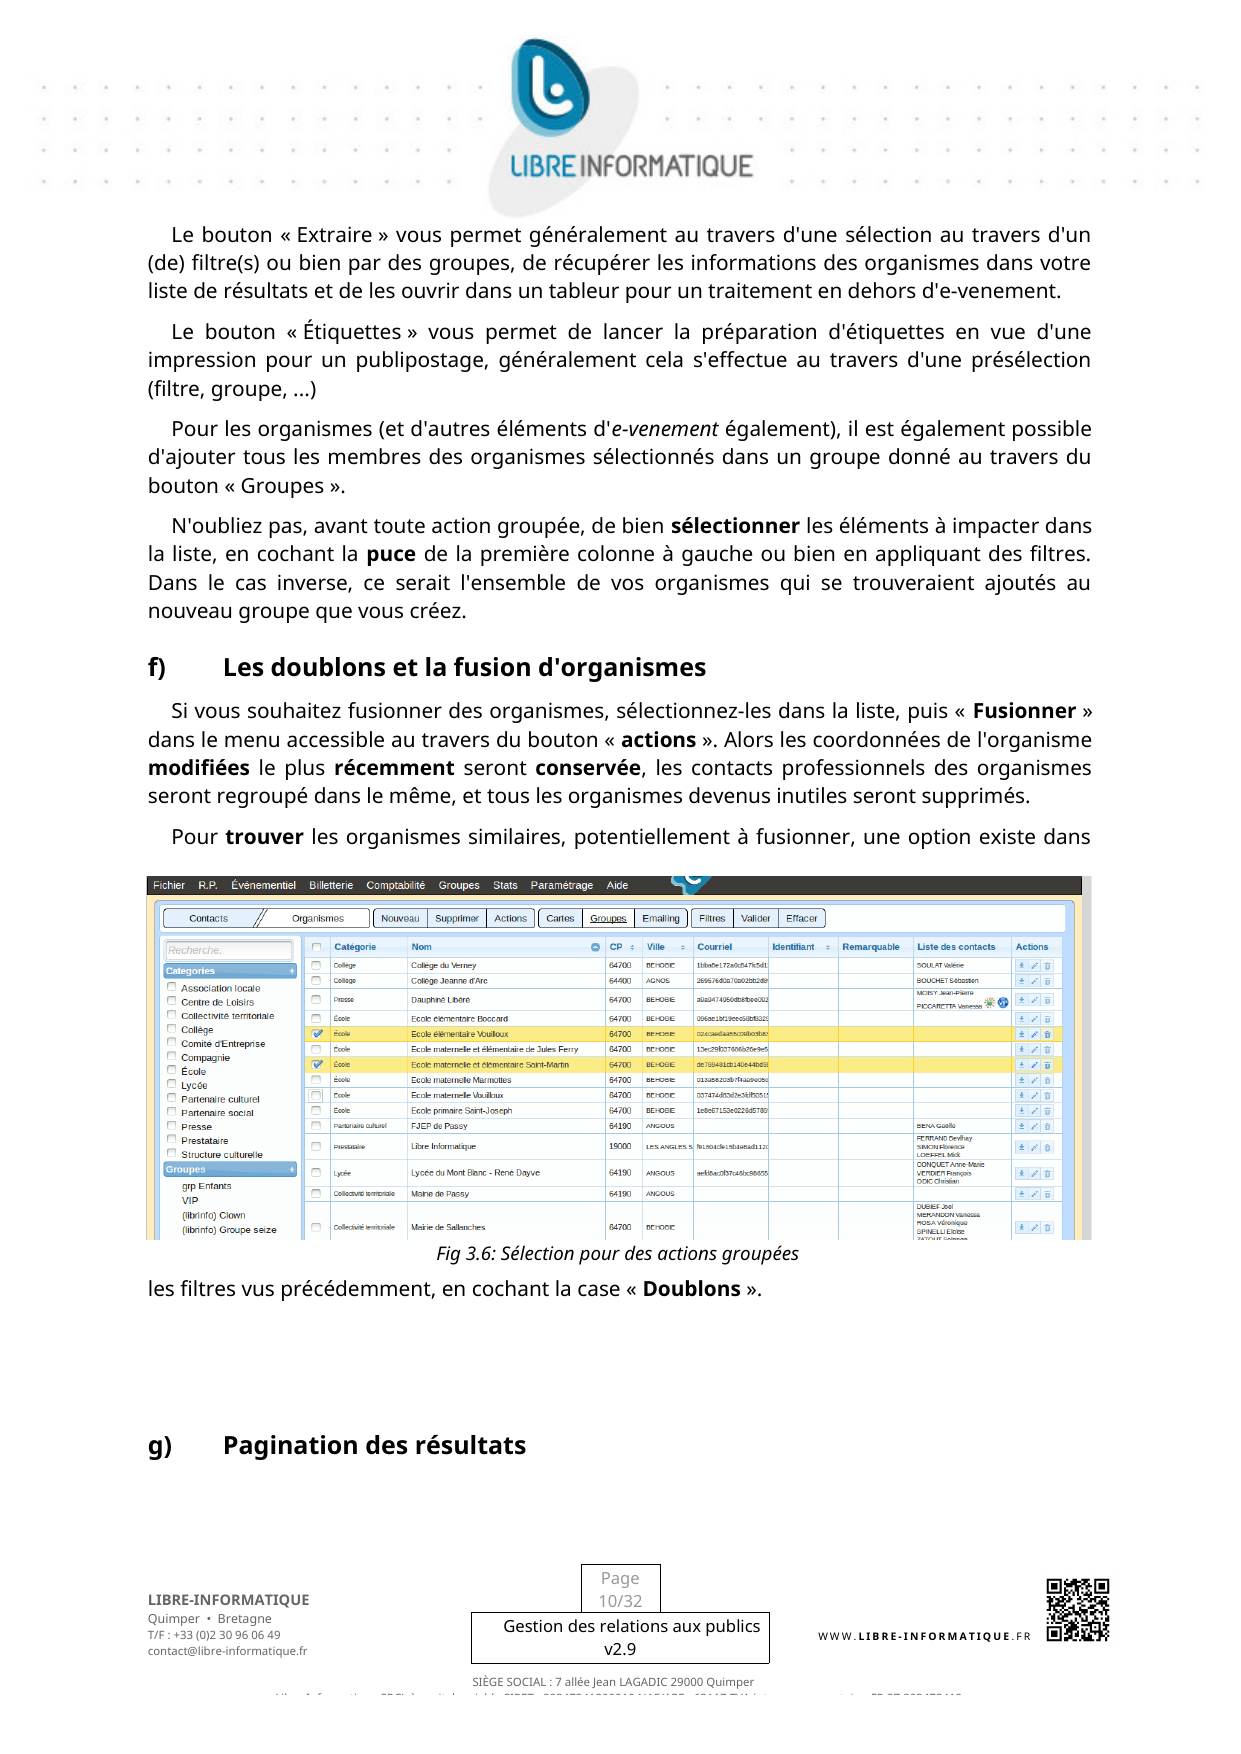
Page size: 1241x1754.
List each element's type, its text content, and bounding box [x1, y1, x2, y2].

picture [146, 876, 1092, 1240]
text N'oubliez pas, avant toute action groupée, de bien sélectionner les éléments à impacter dans la liste, en cochant la puce de la première colonne à gauche ou bien en appliquant des filtres. Dans le cas inverse, ce serait l'ensemble de vos organismes qui se trouveraient ajoutés au nouveau groupe que vous créez. [148, 511, 1093, 625]
picture [27, 35, 1213, 220]
text Pour les organismes (et d'autres éléments d'e-venement également), il est également possible d'ajouter tous les membres des organismes sélectionnés dans un groupe donné au travers du bouton « Groupes ». [148, 414, 1093, 499]
picture [1036, 1568, 1120, 1652]
text Le bouton « Étiquettes » vous permet de lancer la préparation d'étiquettes en vue d'une impression pour un publipostage, généralement cela s'effectue au travers d'une présélection (filtre, groupe, ...) [148, 317, 1093, 402]
subtitle Les doublons et la fusion d'organismes [148, 650, 1093, 684]
text Le bouton « Extraire » vous permet généralement au travers d'une sélection au travers d'un (de) filtre(s) ou bien par des groupes, de récupérer les informations des organismes dans votre liste de résultats et de les ouvrir dans un tableur pour un traitement en dehors d'e-venement. [148, 220, 1093, 305]
text les filtres vus précédemment, en cochant la case « Doublons ». [148, 1274, 1093, 1303]
text Si vous souhaitez fusionner des organismes, sélectionnez-les dans la liste, puis « Fusionner » dans le menu accessible au travers du bouton « actions ». Alors les coordonnées de l'organisme modifiées le plus récemment seront conservée, les contacts professionnels des organismes seront regroupé dans le même, et tous les organismes devenus inutiles seront supprimés. [148, 696, 1093, 810]
text Pour trouver les organismes similaires, potentiellement à fusionner, une option existe dans [148, 822, 1093, 876]
subtitle Pagination des résultats [148, 1427, 1093, 1461]
text Fig 3.6: Sélection pour des actions groupées [145, 889, 1093, 1266]
